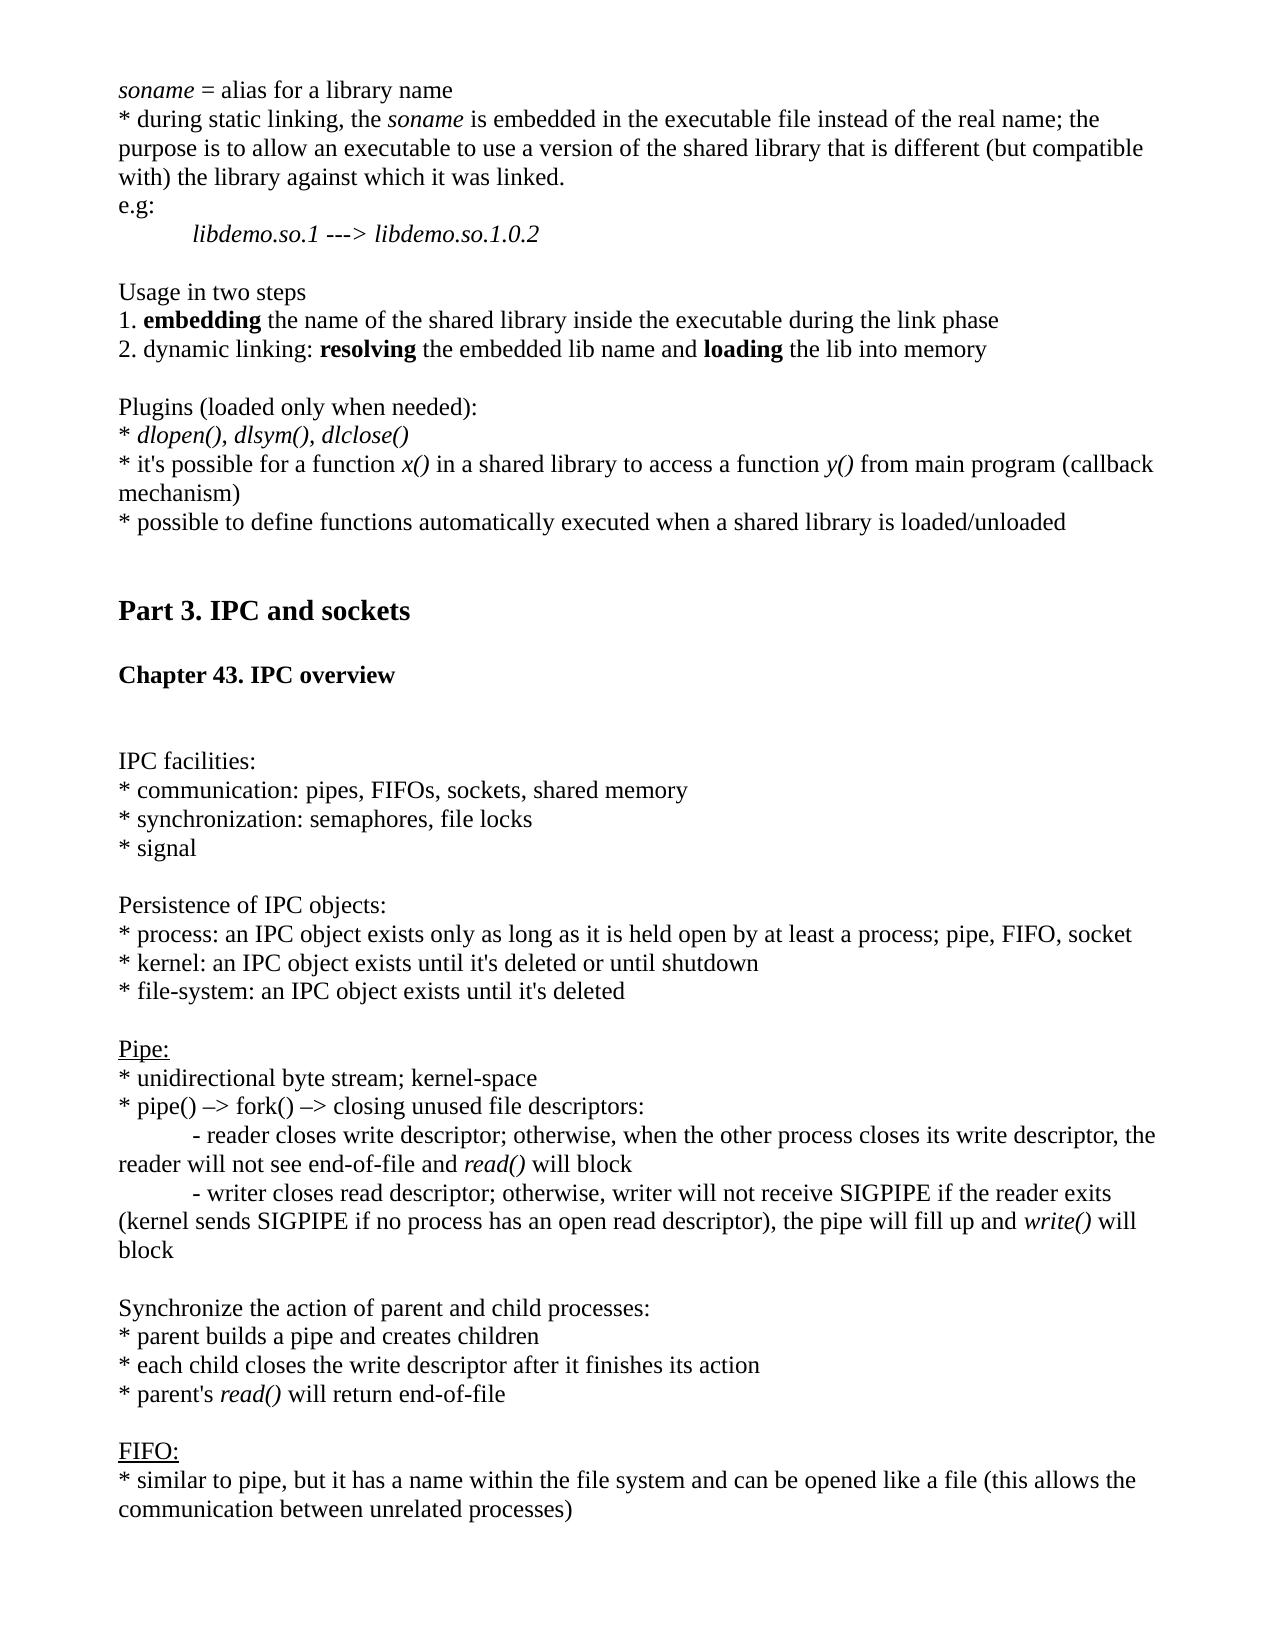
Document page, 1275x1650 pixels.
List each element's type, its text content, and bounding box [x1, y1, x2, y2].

text Synchronize the action of parent and child processes: [118, 1293, 1157, 1321]
text Plugins (loaded only when needed): [118, 392, 1157, 421]
text * it's possible for a function x() in a shared library to access a function y() from main program (callback mechanism) [118, 449, 1157, 507]
text * parent's read() will return end-of-file [118, 1379, 1157, 1408]
text e.g: [118, 191, 1157, 219]
text * during static linking, the soname is embedded in the executable file instead of the real name; the purpose is to allow an executable to use a version of the shared library that is different (but compatible with) the library against which it was linked. [118, 104, 1157, 191]
text - writer closes read descriptor; otherwise, writer will not receive SIGPIPE if the reader exits (kernel sends SIGPIPE if no process has an open read descriptor), the pipe will fill up and write() will block [118, 1178, 1157, 1264]
text * communication: pipes, FIFOs, sockets, shared memory [118, 775, 1157, 804]
text Pipe: [118, 1034, 1157, 1063]
text * synchronization: semaphores, file locks [118, 804, 1157, 833]
text soname = alias for a library name [118, 76, 1157, 104]
text 2. dynamic linking: resolving the embedded lib name and loading the lib into memory [118, 334, 1157, 363]
text - reader closes write descriptor; otherwise, when the other process closes its write descriptor, the reader will not see end-of-file and read() will block [118, 1120, 1157, 1178]
text Part 3. IPC and sockets [118, 593, 1157, 627]
text FIFO: [118, 1436, 1157, 1465]
text Persistence of IPC objects: [118, 890, 1157, 919]
text * each child closes the write descriptor after it finishes its action [118, 1350, 1157, 1379]
text * possible to define functions automatically executed when a shared library is loaded/unloaded [118, 507, 1157, 536]
text * process: an IPC object exists only as long as it is held open by at least a process; pipe, FIFO, socket [118, 919, 1157, 948]
text * unidirectional byte stream; kernel-space [118, 1063, 1157, 1091]
text * dlopen(), dlsym(), dlclose() [118, 421, 1157, 449]
text 1. embedding the name of the shared library inside the executable during the link phase [118, 306, 1157, 334]
text * similar to pipe, but it has a name within the file system and can be opened like a file (this allows the communication between unrelated processes) [118, 1465, 1157, 1523]
text * signal [118, 833, 1157, 861]
text Chapter 43. IPC overview [118, 660, 1157, 689]
text IPC facilities: [118, 746, 1157, 775]
text Usage in two steps [118, 277, 1157, 306]
text * parent builds a pipe and creates children [118, 1321, 1157, 1350]
text * pipe() –> fork() –> closing unused file descriptors: [118, 1091, 1157, 1120]
text * kernel: an IPC object exists until it's deleted or until shutdown [118, 948, 1157, 976]
text libdemo.so.1 ---> libdemo.so.1.0.2 [118, 219, 1157, 248]
text * file-system: an IPC object exists until it's deleted [118, 976, 1157, 1005]
